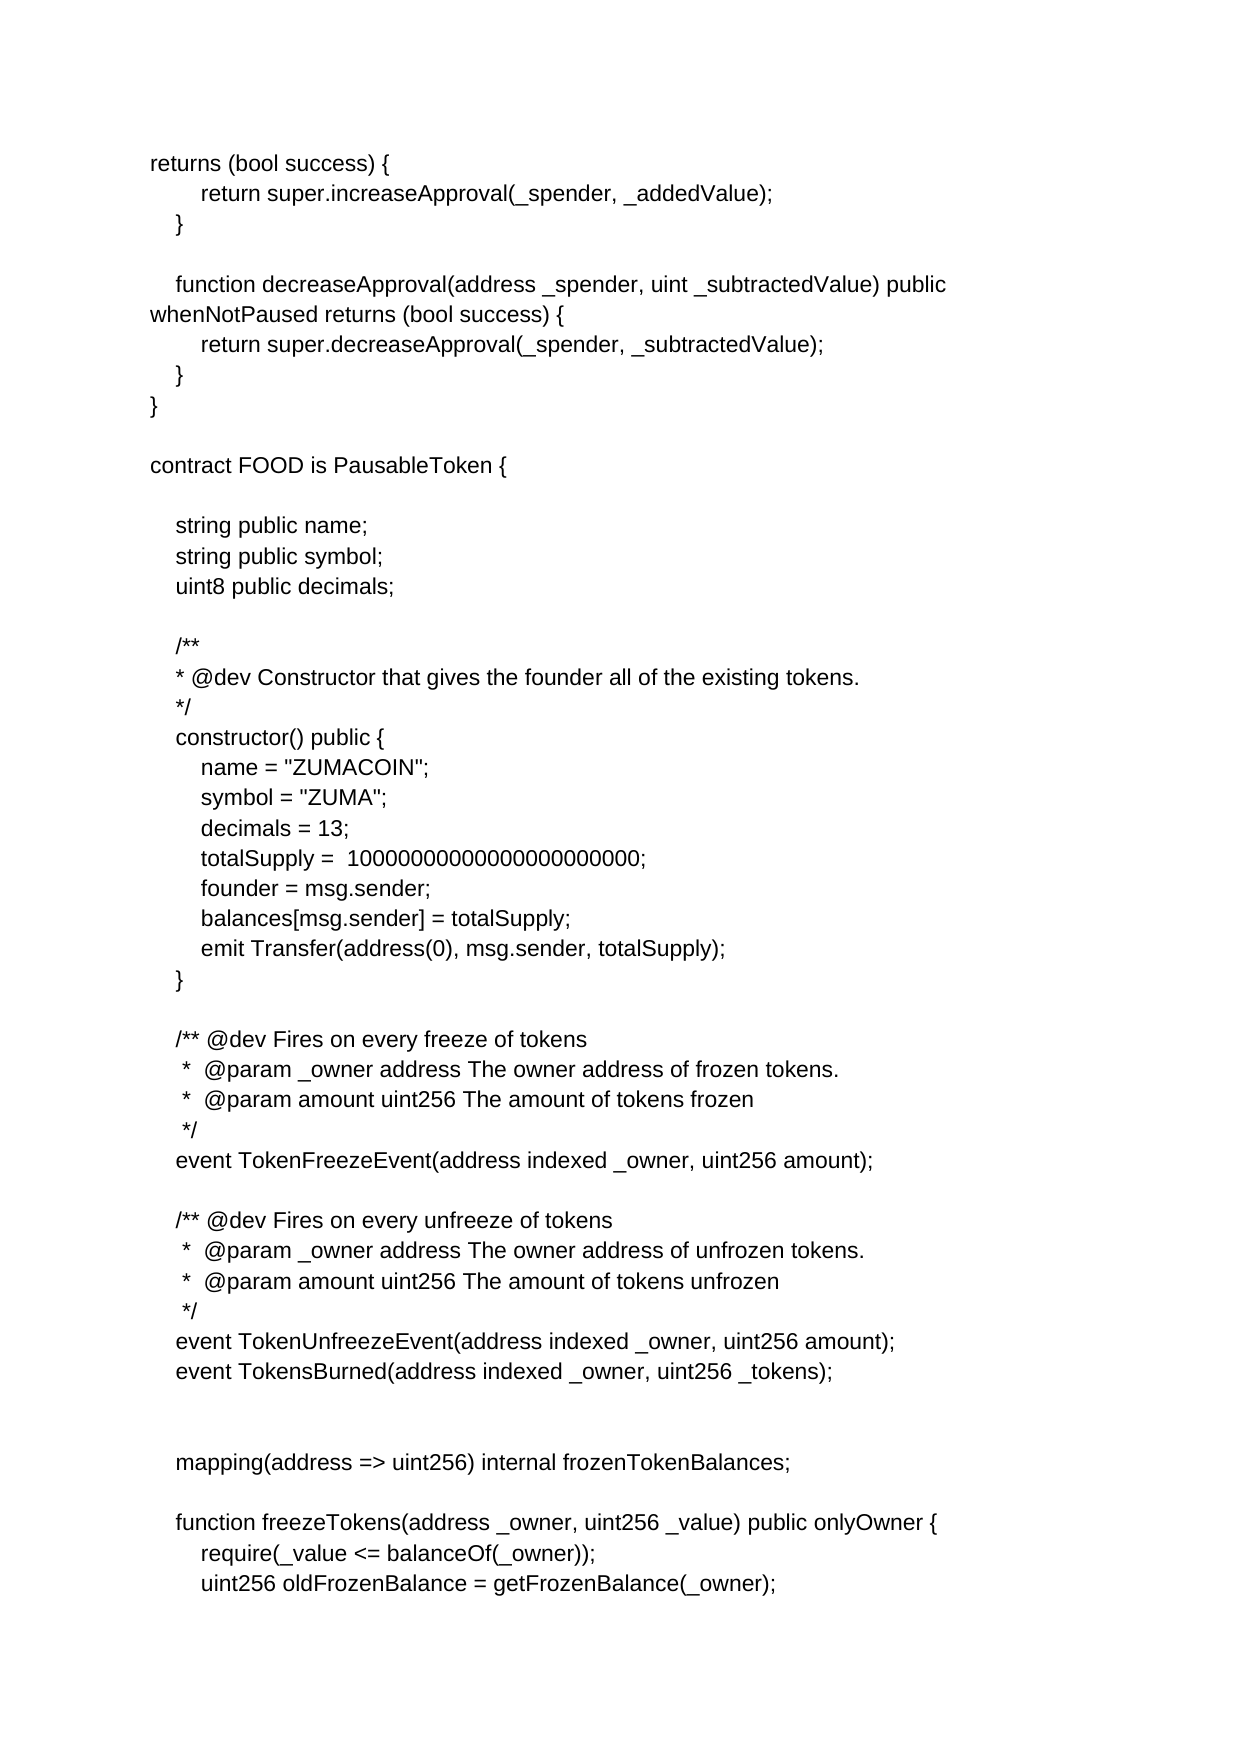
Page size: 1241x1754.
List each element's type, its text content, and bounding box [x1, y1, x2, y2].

text } [150, 392, 1090, 418]
text /** @dev Fires on every unfreeze of tokens [150, 1207, 1090, 1234]
text * @param amount uint256 The amount of tokens unfrozen [150, 1268, 1090, 1294]
text totalSupply = 10000000000000000000000; [150, 845, 1090, 871]
text return super.increaseApproval(_spender, _addedValue); [150, 180, 1090, 207]
text } [150, 210, 1090, 237]
text decimals = 13; [150, 814, 1090, 841]
text mapping(address => uint256) internal frozenTokenBalances; [150, 1449, 1090, 1475]
text founder = msg.sender; [150, 875, 1090, 901]
text symbol = "ZUMA"; [150, 784, 1090, 811]
text balances[msg.sender] = totalSupply; [150, 905, 1090, 932]
text event TokenUnfreezeEvent(address indexed _owner, uint256 amount); [150, 1328, 1090, 1354]
text uint256 oldFrozenBalance = getFrozenBalance(_owner); [150, 1570, 1090, 1596]
text require(_value <= balanceOf(_owner)); [150, 1539, 1090, 1566]
text event TokensBurned(address indexed _owner, uint256 _tokens); [150, 1358, 1090, 1385]
text contract FOOD is PausableToken { [150, 452, 1090, 478]
text return super.decreaseApproval(_spender, _subtractedValue); [150, 331, 1090, 358]
text function decreaseApproval(address _spender, uint _subtractedValue) public whenNotPaused returns (bool success) { [150, 271, 1090, 327]
text * @param _owner address The owner address of frozen tokens. [150, 1056, 1090, 1083]
text */ [150, 1298, 1090, 1324]
text */ [150, 694, 1090, 720]
text function freezeTokens(address _owner, uint256 _value) public onlyOwner { [150, 1509, 1090, 1536]
text /** [150, 633, 1090, 660]
text event TokenFreezeEvent(address indexed _owner, uint256 amount); [150, 1147, 1090, 1173]
text */ [150, 1117, 1090, 1143]
text * @param amount uint256 The amount of tokens frozen [150, 1086, 1090, 1113]
text string public name; [150, 512, 1090, 539]
text string public symbol; [150, 543, 1090, 569]
text } [150, 966, 1090, 992]
text * @param _owner address The owner address of unfrozen tokens. [150, 1237, 1090, 1264]
text emit Transfer(address(0), msg.sender, totalSupply); [150, 935, 1090, 962]
text * @dev Constructor that gives the founder all of the existing tokens. [150, 663, 1090, 690]
text constructor() public { [150, 724, 1090, 750]
text uint8 public decimals; [150, 573, 1090, 599]
text name = "ZUMACOIN"; [150, 754, 1090, 781]
text returns (bool success) { [150, 150, 1090, 176]
text /** @dev Fires on every freeze of tokens [150, 1026, 1090, 1052]
text } [150, 361, 1090, 388]
